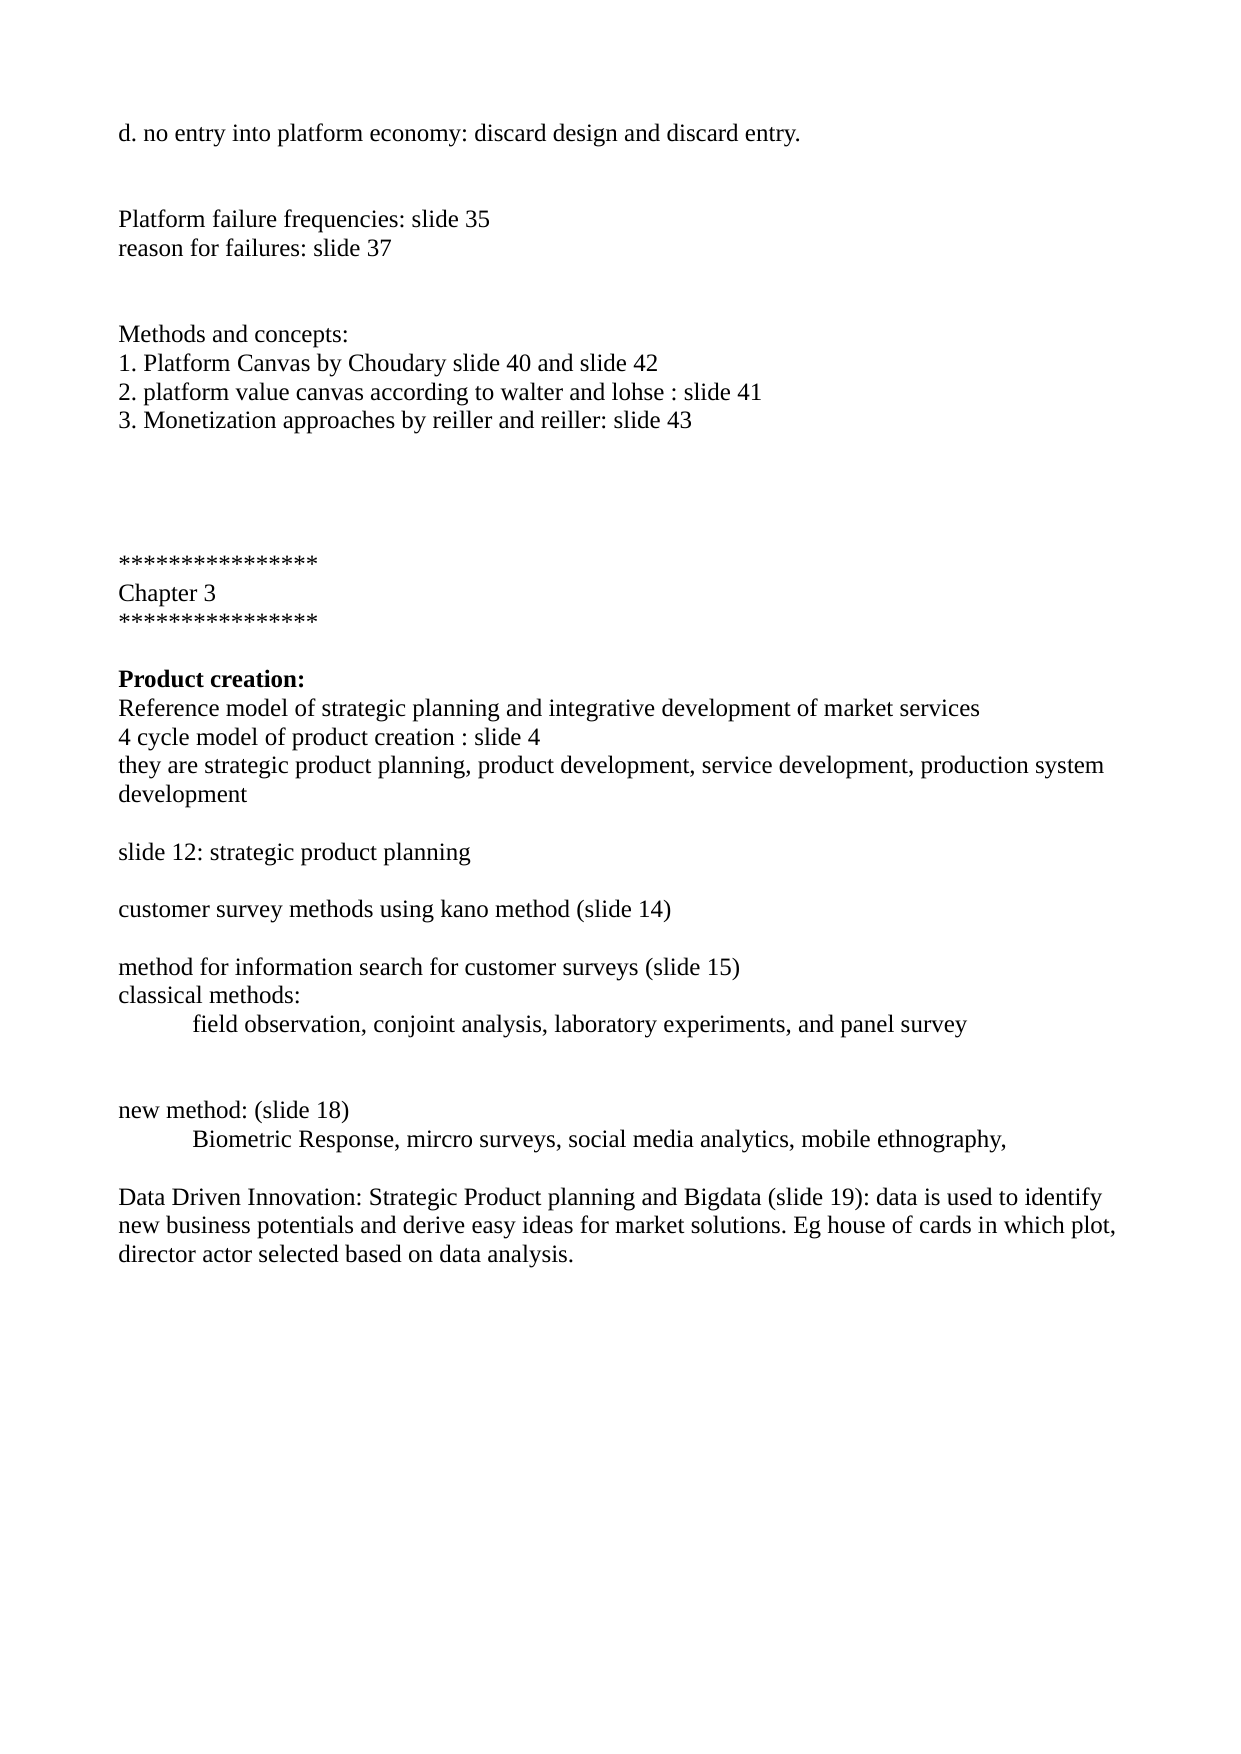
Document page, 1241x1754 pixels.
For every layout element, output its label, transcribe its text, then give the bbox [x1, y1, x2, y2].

text Product creation: [118, 664, 1122, 693]
text new method: (slide 18) [118, 1096, 1122, 1124]
text 4 cycle model of product creation : slide 4 [118, 722, 1122, 751]
text 3. Monetization approaches by reiller and reiller: slide 43 [118, 406, 1122, 434]
text Biometric Response, mircro surveys, social media analytics, mobile ethnography, [118, 1124, 1122, 1153]
text they are strategic product planning, product development, service development, production system development [118, 751, 1122, 808]
text Methods and concepts: [118, 319, 1122, 348]
text classical methods: [118, 981, 1122, 1009]
text field observation, conjoint analysis, laboratory experiments, and panel survey [118, 1009, 1122, 1038]
text Data Driven Innovation: Strategic Product planning and Bigdata (slide 19): data is used to identify new business potentials and derive easy ideas for market solutions. Eg house of cards in which plot, director actor selected based on data analysis. [118, 1182, 1122, 1268]
text method for information search for customer surveys (slide 15) [118, 952, 1122, 981]
text d. no entry into platform economy: discard design and discard entry. [118, 118, 1122, 147]
text 1. Platform Canvas by Choudary slide 40 and slide 42 [118, 348, 1122, 377]
text Platform failure frequencies: slide 35 [118, 204, 1122, 233]
text customer survey methods using kano method (slide 14) [118, 894, 1122, 923]
text slide 12: strategic product planning [118, 837, 1122, 866]
text **************** [118, 607, 1122, 636]
text **************** [118, 549, 1122, 578]
text Chapter 3 [118, 578, 1122, 607]
text 2. platform value canvas according to walter and lohse : slide 41 [118, 377, 1122, 406]
text Reference model of strategic planning and integrative development of market services [118, 693, 1122, 722]
text reason for failures: slide 37 [118, 233, 1122, 262]
